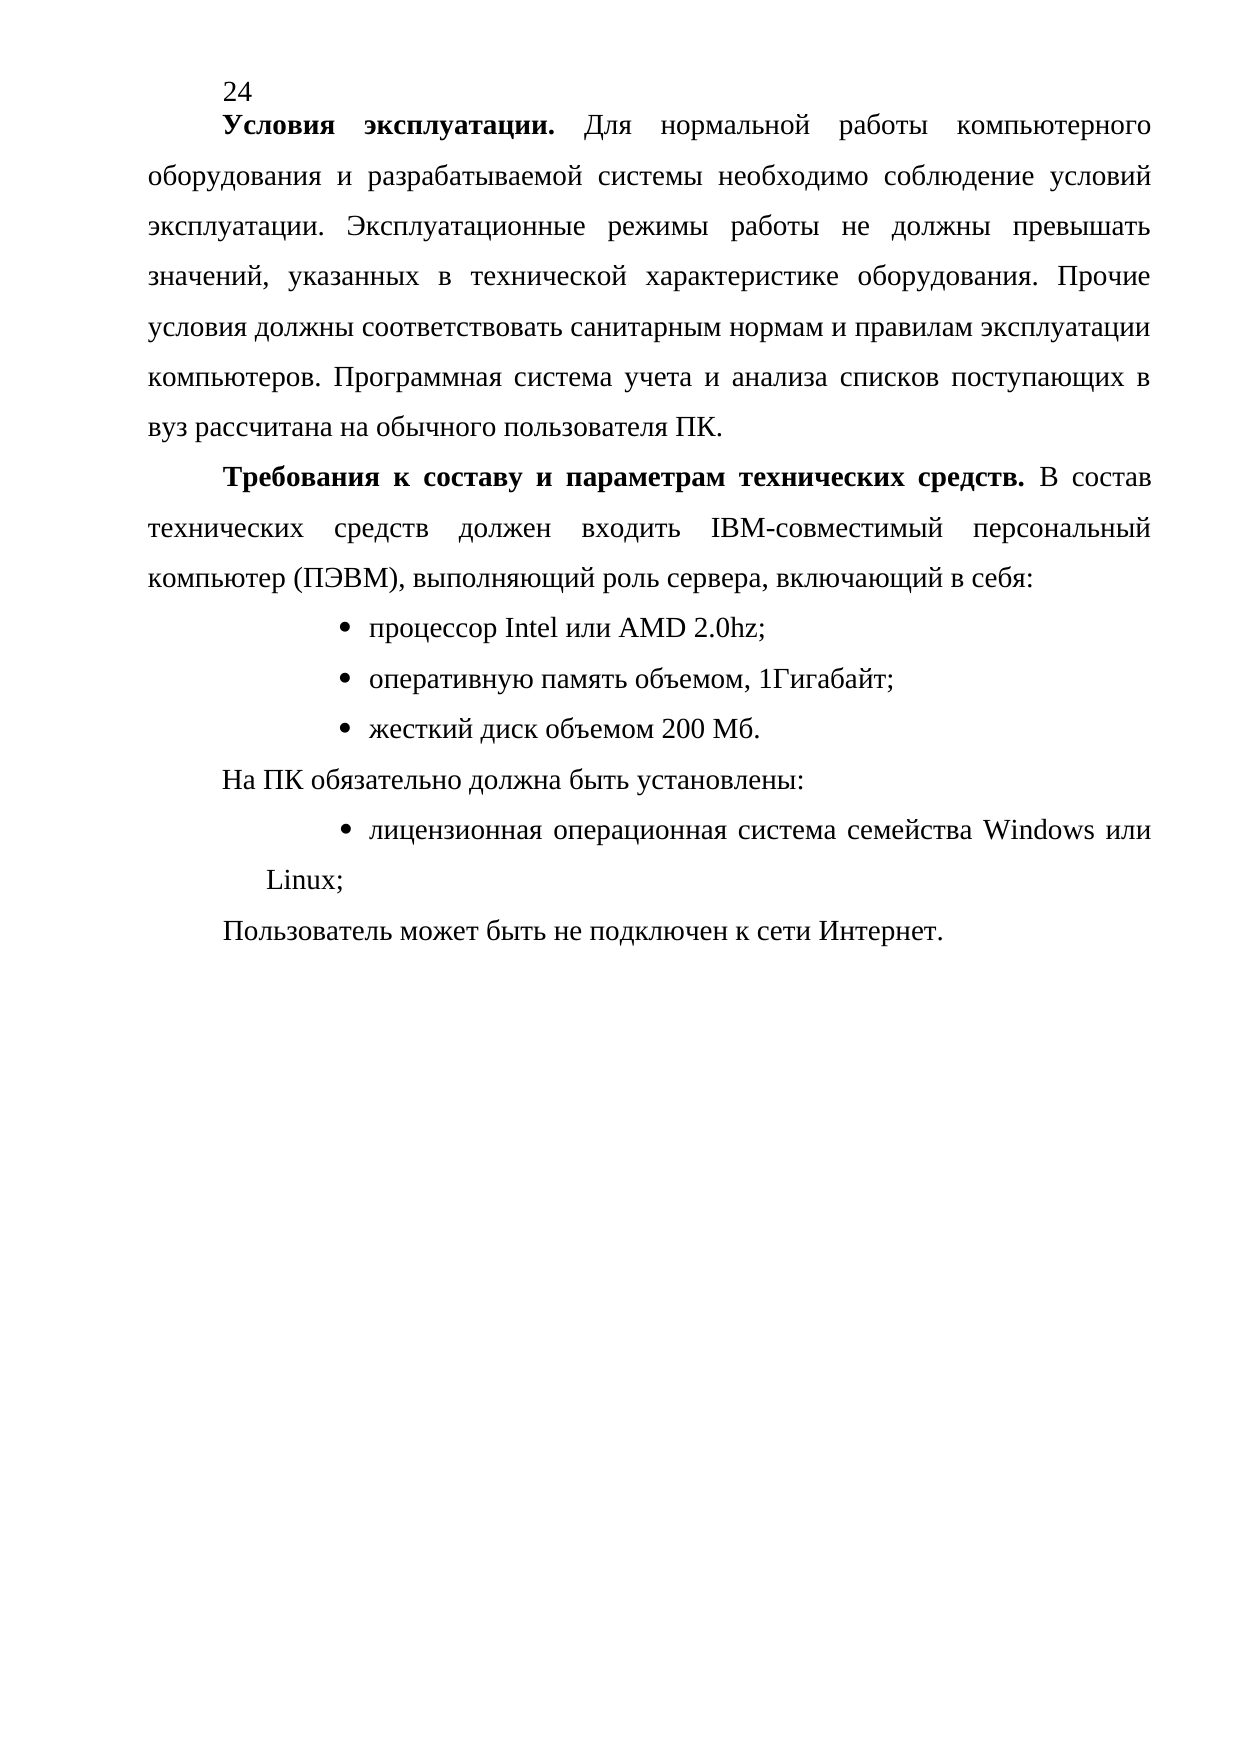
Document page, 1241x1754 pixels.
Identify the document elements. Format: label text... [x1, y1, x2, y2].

list процессор Intel или AMD 2.0hz; [266, 611, 1152, 644]
text Пользователь может быть не подключен к сети Интернет. [148, 913, 1152, 946]
list лицензионная операционная система семейства Windows или Linux; [266, 812, 1152, 896]
text На ПК обязательно должна быть установлены: [148, 762, 1152, 795]
list оперативную память объемом, 1Гигабайт; [266, 661, 1152, 694]
text Условия эксплуатации. Для нормальной работы компьютерного оборудования и разрабатываемой системы необходимо соблюдение условий эксплуатации. Эксплуатационные режимы работы не должны превышать значений, указанных в технической характеристике оборудования. Прочие условия должны соответствовать санитарным нормам и правилам эксплуатации компьютеров. Программная система учета и анализа списков поступающих в вуз рассчитана на обычного пользователя ПК. [148, 107, 1152, 443]
text Требования к составу и параметрам технических средств. В состав технических средств должен входить IВМ-совместимый персональный компьютер (ПЭВМ), выполняющий роль сервера, включающий в себя: [148, 459, 1152, 594]
list жесткий диск объемом 200 Мб. [266, 711, 1152, 745]
